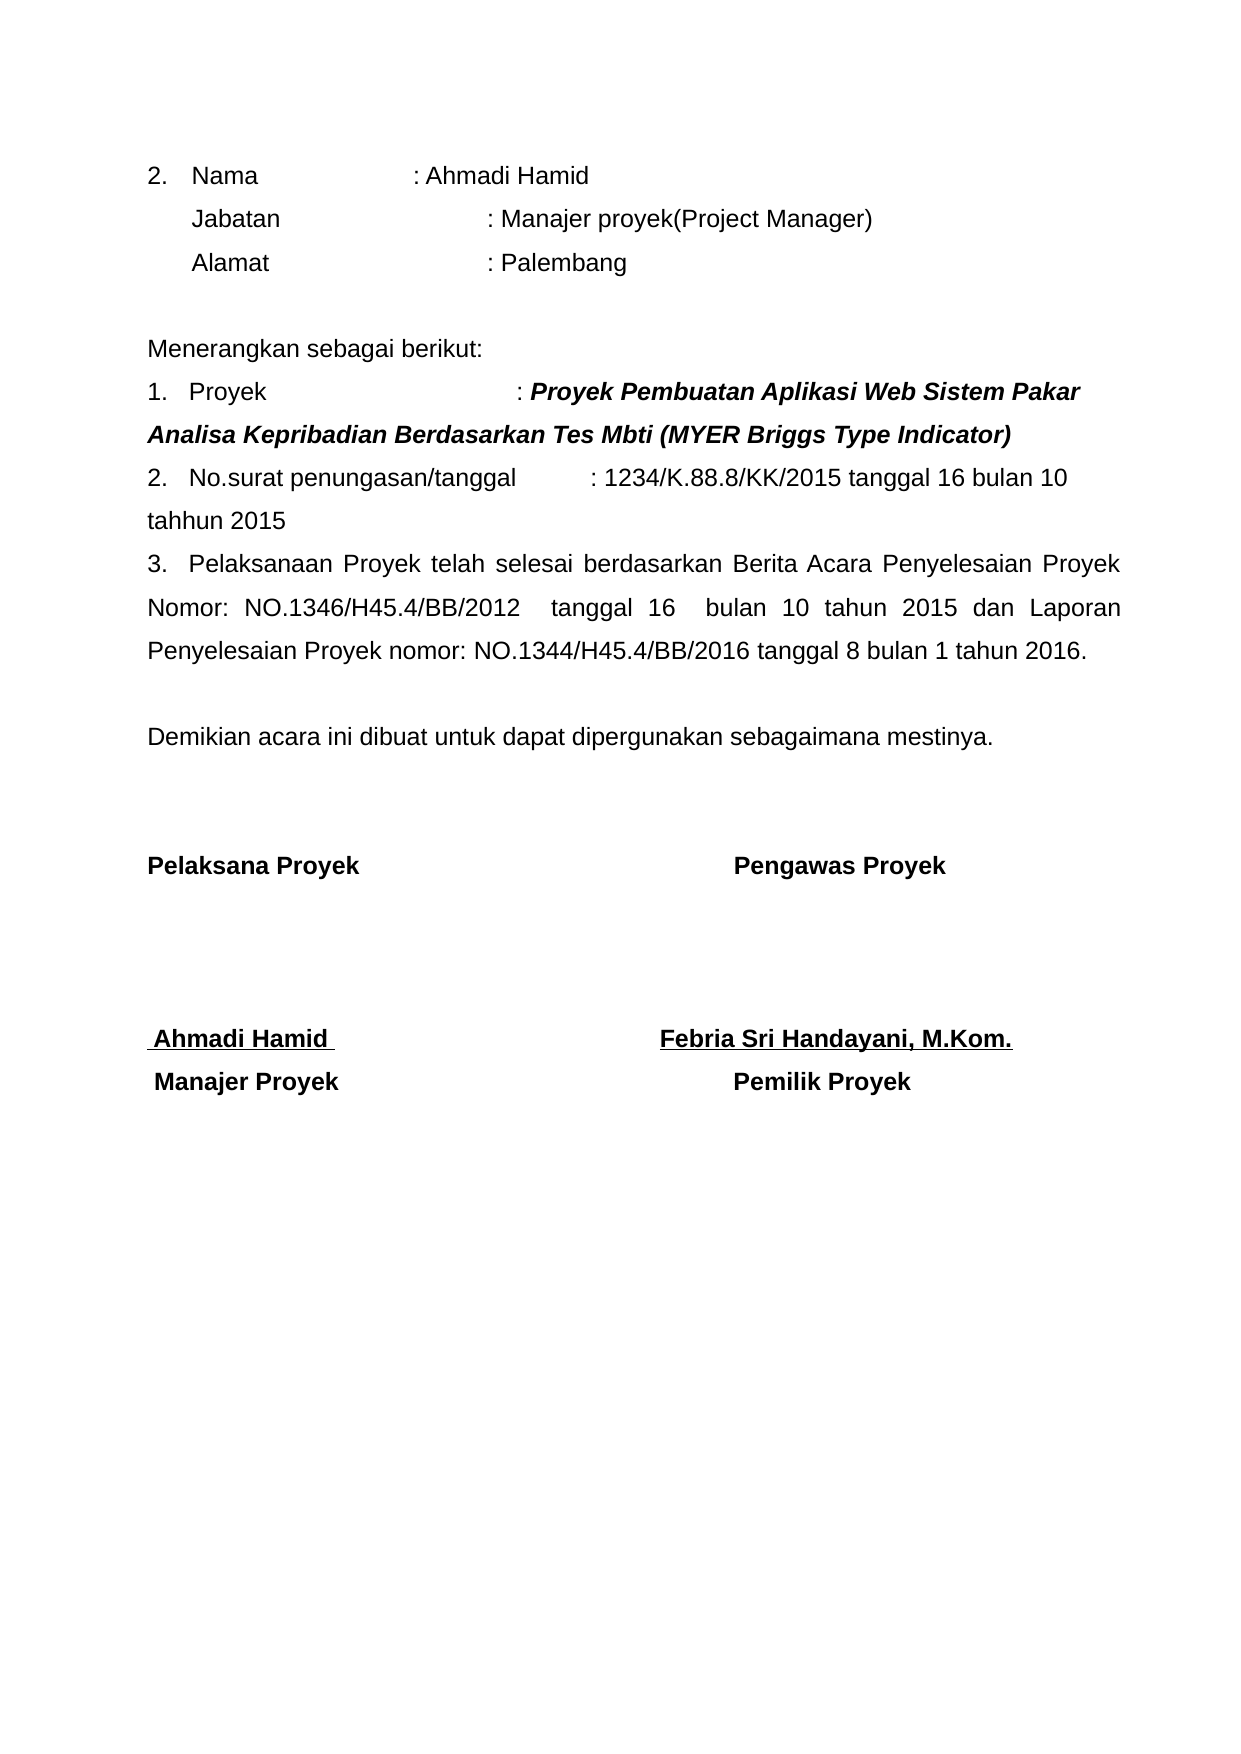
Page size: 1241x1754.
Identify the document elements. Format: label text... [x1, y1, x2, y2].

text Demikian acara ini dibuat untuk dapat dipergunakan sebagaimana mestinya. [147, 722, 1122, 751]
text 1. Proyek : Proyek Pembuatan Aplikasi Web Sistem Pakar Analisa Kepribadian Berdasarkan Tes Mbti (MYER Briggs Type Indicator) [147, 377, 1122, 449]
text 2. No.surat penungasan/tanggal : 1234/K.88.8/KK/2015 tanggal 16 bulan 10 tahhun 2015 [147, 463, 1122, 535]
text 3. Pelaksanaan Proyek telah selesai berdasarkan Berita Acara Penyelesaian Proyek Nomor: NO.1346/H45.4/BB/2012 tanggal 16 bulan 10 tahun 2015 dan Laporan Penyelesaian Proyek nomor: NO.1344/H45.4/BB/2016 tanggal 8 bulan 1 tahun 2016. [147, 549, 1122, 664]
list [147, 118, 1122, 147]
text Ahmadi Hamid Febria Sri Handayani, M.Kom. Manajer Proyek Pemilik Proyek [147, 1024, 1122, 1096]
list Nama : Ahmadi Hamid Jabatan : Manajer proyek(Project Manager) Alamat : Palembang [147, 161, 1122, 319]
text Menerangkan sebagai berikut: [147, 334, 1122, 362]
text Pelaksana Proyek Pengawas Proyek [147, 851, 1122, 880]
